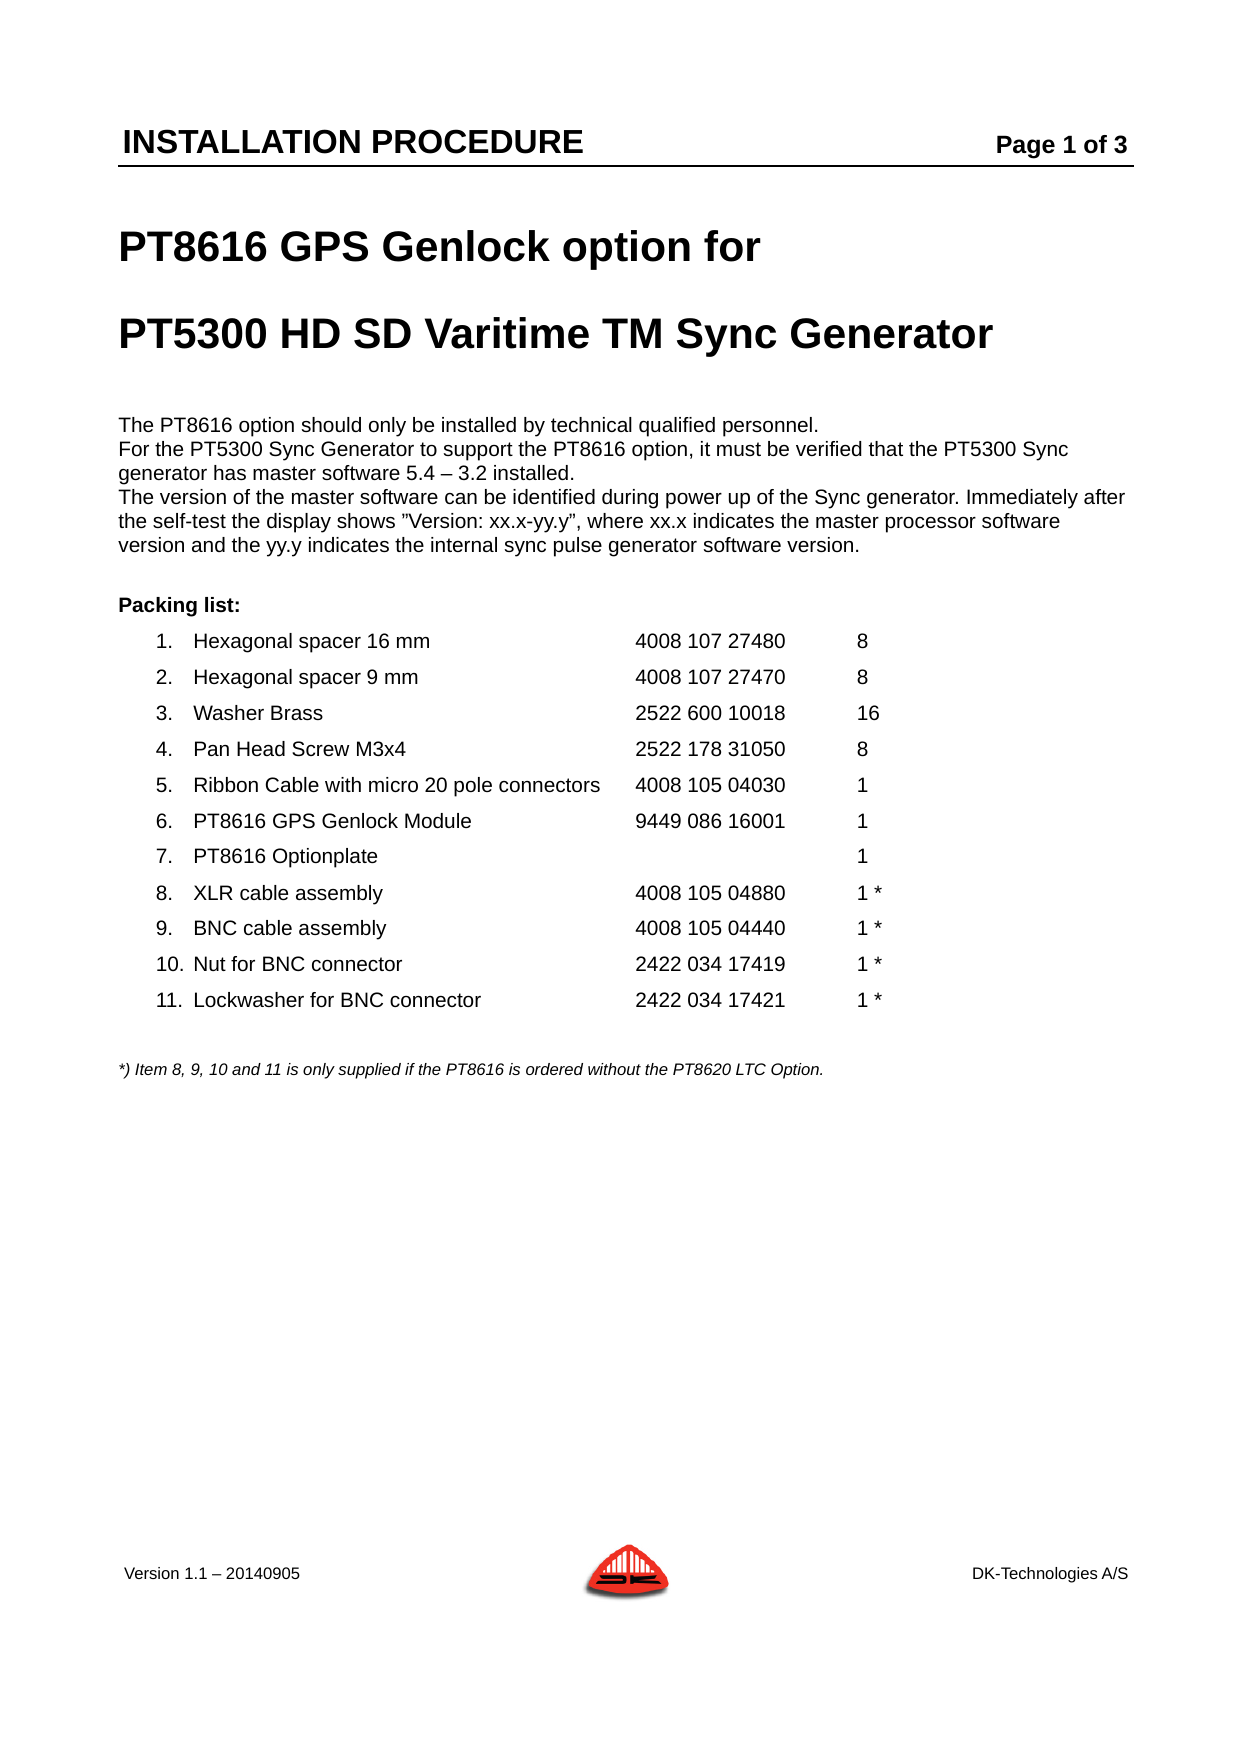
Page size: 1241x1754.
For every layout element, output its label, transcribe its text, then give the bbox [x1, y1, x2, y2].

subtitle PT5300 HD SD Varitime TM Sync Generator [118, 308, 1134, 357]
list Nut for BNC connector 2422 034 17419 1 * [156, 952, 1134, 976]
text The version of the master software can be identified during power up of the Sync generator. Immediately after the self-test the display shows ”Version: xx.x-yy.y”, where xx.x indicates the master processor software version and the yy.y indicates the internal sync pulse generator software version. [118, 485, 1134, 557]
list XLR cable assembly 4008 105 04880 1 * [156, 880, 1134, 904]
text *) Item 8, 9, 10 and 11 is only supplied if the PT8616 is ordered without the PT8620 LTC Option. [118, 1060, 1134, 1079]
list BNC cable assembly 4008 105 04440 1 * [156, 916, 1134, 940]
text For the PT5300 Sync Generator to support the PT8616 option, it must be verified that the PT5300 Sync generator has master software 5.4 – 3.2 installed. [118, 437, 1134, 485]
list Lockwasher for BNC connector 2422 034 17421 1 * [156, 988, 1134, 1012]
list Hexagonal spacer 16 mm 4008 107 27480 8 [156, 629, 1134, 653]
text Packing list: [118, 593, 1134, 617]
list Ribbon Cable with micro 20 pole connectors 4008 105 04030 1 [156, 772, 1134, 796]
text The PT8616 option should only be installed by technical qualified personnel. [118, 413, 1134, 437]
list PT8616 Optionplate 1 [156, 844, 1134, 868]
list PT8616 GPS Genlock Module 9449 086 16001 1 [156, 808, 1134, 832]
list Hexagonal spacer 9 mm 4008 107 27470 8 [156, 665, 1134, 689]
list Pan Head Screw M3x4 2522 178 31050 8 [156, 737, 1134, 761]
subtitle PT8616 GPS Genlock option for [118, 222, 1134, 271]
list Washer Brass 2522 600 10018 16 [156, 701, 1134, 724]
